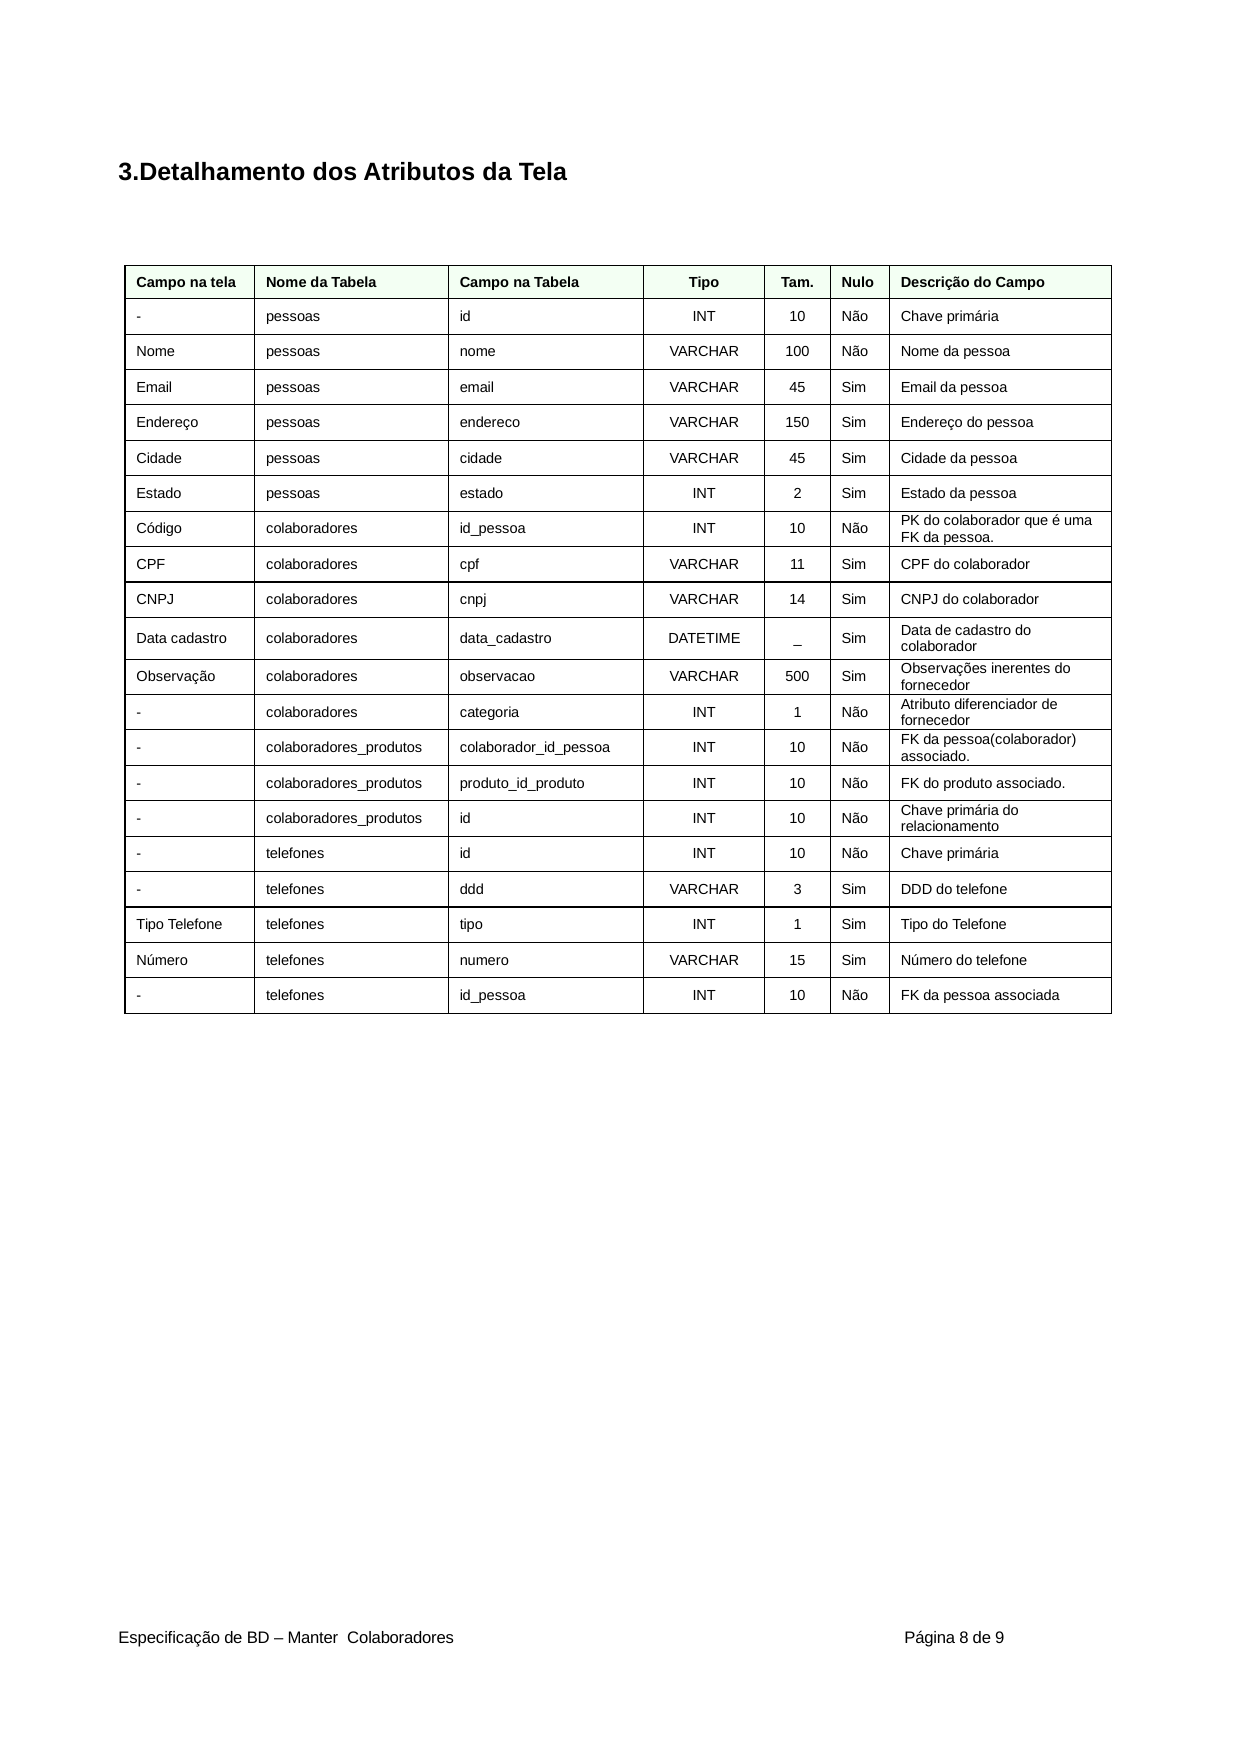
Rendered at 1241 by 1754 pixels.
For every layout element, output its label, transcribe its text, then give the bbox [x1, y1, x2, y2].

table_cell colaboradores [255, 512, 448, 546]
table_cell observacao [449, 660, 643, 694]
table_cell Data cadastro [126, 618, 254, 658]
table_cell VARCHAR [644, 547, 764, 581]
table_cell Nome da pessoa [890, 335, 1111, 369]
table_cell Endereço [126, 405, 254, 440]
table_cell Nome [126, 335, 254, 369]
table_header Descrição do Campo [890, 266, 1111, 298]
table_cell VARCHAR [644, 583, 764, 617]
table_cell ddd [449, 872, 643, 906]
table_cell cnpj [449, 583, 643, 617]
table_cell id [449, 299, 643, 333]
table_cell - [126, 872, 254, 906]
table_cell Sim [831, 660, 889, 694]
table_cell 10 [765, 766, 830, 800]
table_cell VARCHAR [644, 660, 764, 694]
table_header Campo na tela [126, 266, 254, 298]
table_cell 10 [765, 512, 830, 546]
table_cell PK do colaborador que é uma FK da pessoa. [890, 512, 1111, 546]
table_cell Não [831, 695, 889, 729]
table_cell 10 [765, 837, 830, 871]
table_cell telefones [255, 978, 448, 1013]
table_cell colaboradores_produtos [255, 801, 448, 836]
subtitle Detalhamento dos Atributos da Tela [118, 157, 1122, 186]
table_cell - [126, 801, 254, 836]
table_cell pessoas [255, 335, 448, 369]
table_cell - [126, 730, 254, 765]
table_cell 11 [765, 547, 830, 581]
table_cell Endereço do pessoa [890, 405, 1111, 440]
table_cell Não [831, 978, 889, 1013]
table_cell - [126, 837, 254, 871]
table_cell Sim [831, 872, 889, 906]
table_cell Cidade da pessoa [890, 441, 1111, 475]
table_cell pessoas [255, 441, 448, 475]
table_cell INT [644, 837, 764, 871]
table_cell Número [126, 943, 254, 977]
table_cell VARCHAR [644, 370, 764, 404]
table_cell Sim [831, 476, 889, 511]
table_cell telefones [255, 837, 448, 871]
table_cell CNPJ do colaborador [890, 583, 1111, 617]
table_cell Não [831, 801, 889, 836]
table_cell colaboradores_produtos [255, 730, 448, 765]
table_cell colaboradores [255, 695, 448, 729]
table_cell - [126, 299, 254, 333]
table_cell Atributo diferenciador de fornecedor [890, 695, 1111, 729]
table_header Nulo [831, 266, 889, 298]
table_cell id_pessoa [449, 978, 643, 1013]
table_cell Chave primária [890, 299, 1111, 333]
table_cell Não [831, 837, 889, 871]
table_cell 45 [765, 441, 830, 475]
table_cell 45 [765, 370, 830, 404]
table_cell Não [831, 335, 889, 369]
table_cell estado [449, 476, 643, 511]
table_cell Sim [831, 441, 889, 475]
table_cell 10 [765, 801, 830, 836]
table_cell Cidade [126, 441, 254, 475]
table_cell data_cadastro [449, 618, 643, 658]
table_cell 14 [765, 583, 830, 617]
table_cell Não [831, 730, 889, 765]
table_cell Tipo do Telefone [890, 908, 1111, 942]
table_cell 3 [765, 872, 830, 906]
table_cell endereco [449, 405, 643, 440]
table_cell pessoas [255, 476, 448, 511]
table_cell telefones [255, 872, 448, 906]
table_cell Sim [831, 908, 889, 942]
table_cell 10 [765, 299, 830, 333]
table_cell Número do telefone [890, 943, 1111, 977]
table_cell Data de cadastro do colaborador [890, 618, 1111, 658]
table_cell 100 [765, 335, 830, 369]
table_cell Código [126, 512, 254, 546]
table_cell VARCHAR [644, 943, 764, 977]
table_cell pessoas [255, 299, 448, 333]
table_cell Email da pessoa [890, 370, 1111, 404]
table_header Campo na Tabela [449, 266, 643, 298]
table_cell colaboradores [255, 660, 448, 694]
table_cell CPF do colaborador [890, 547, 1111, 581]
table_cell cidade [449, 441, 643, 475]
table_cell colaboradores [255, 618, 448, 658]
table_cell INT [644, 801, 764, 836]
table_cell Sim [831, 370, 889, 404]
table_cell Estado [126, 476, 254, 511]
table_cell colaboradores_produtos [255, 766, 448, 800]
table_cell 1 [765, 908, 830, 942]
table_cell - [126, 766, 254, 800]
table_cell Chave primária do relacionamento [890, 801, 1111, 836]
table_cell Sim [831, 943, 889, 977]
table_cell categoria [449, 695, 643, 729]
table_cell id_pessoa [449, 512, 643, 546]
table_header Tipo [644, 266, 764, 298]
table_cell CPF [126, 547, 254, 581]
table_cell 500 [765, 660, 830, 694]
table_cell Sim [831, 405, 889, 440]
table_cell Não [831, 299, 889, 333]
table_cell Email [126, 370, 254, 404]
table_cell CNPJ [126, 583, 254, 617]
table_cell cpf [449, 547, 643, 581]
table_cell 10 [765, 730, 830, 765]
table_cell - [126, 978, 254, 1013]
table_cell tipo [449, 908, 643, 942]
table_cell INT [644, 695, 764, 729]
table_cell FK do produto associado. [890, 766, 1111, 800]
table_cell FK da pessoa(colaborador) associado. [890, 730, 1111, 765]
table_cell - [126, 695, 254, 729]
table_cell id [449, 837, 643, 871]
table_cell VARCHAR [644, 335, 764, 369]
table_cell INT [644, 476, 764, 511]
table_cell VARCHAR [644, 872, 764, 906]
table_cell pessoas [255, 405, 448, 440]
table_cell 10 [765, 978, 830, 1013]
table_cell 1 [765, 695, 830, 729]
table_cell Chave primária [890, 837, 1111, 871]
table_cell numero [449, 943, 643, 977]
table_cell email [449, 370, 643, 404]
table_cell Sim [831, 618, 889, 658]
table_cell Tipo Telefone [126, 908, 254, 942]
table_cell DDD do telefone [890, 872, 1111, 906]
table_header Nome da Tabela [255, 266, 448, 298]
table_cell 2 [765, 476, 830, 511]
table_cell INT [644, 299, 764, 333]
table_cell nome [449, 335, 643, 369]
table_cell pessoas [255, 370, 448, 404]
table_header Tam. [765, 266, 830, 298]
table_cell Observações inerentes do fornecedor [890, 660, 1111, 694]
table_cell colaboradores [255, 583, 448, 617]
table_cell INT [644, 512, 764, 546]
table_cell VARCHAR [644, 441, 764, 475]
table_cell produto_id_produto [449, 766, 643, 800]
table_cell INT [644, 730, 764, 765]
table_cell colaborador_id_pessoa [449, 730, 643, 765]
table_cell 15 [765, 943, 830, 977]
table_cell Sim [831, 583, 889, 617]
table_cell INT [644, 978, 764, 1013]
table_cell Não [831, 512, 889, 546]
table_cell Não [831, 766, 889, 800]
table_cell telefones [255, 943, 448, 977]
table_cell Sim [831, 547, 889, 581]
table_cell Estado da pessoa [890, 476, 1111, 511]
table_cell INT [644, 766, 764, 800]
table_cell INT [644, 908, 764, 942]
table_cell Observação [126, 660, 254, 694]
table_cell VARCHAR [644, 405, 764, 440]
table_cell 150 [765, 405, 830, 440]
table_cell DATETIME [644, 618, 764, 658]
table_cell id [449, 801, 643, 836]
table_cell colaboradores [255, 547, 448, 581]
table_cell telefones [255, 908, 448, 942]
table_cell FK da pessoa associada [890, 978, 1111, 1013]
table_cell _ [765, 618, 830, 658]
